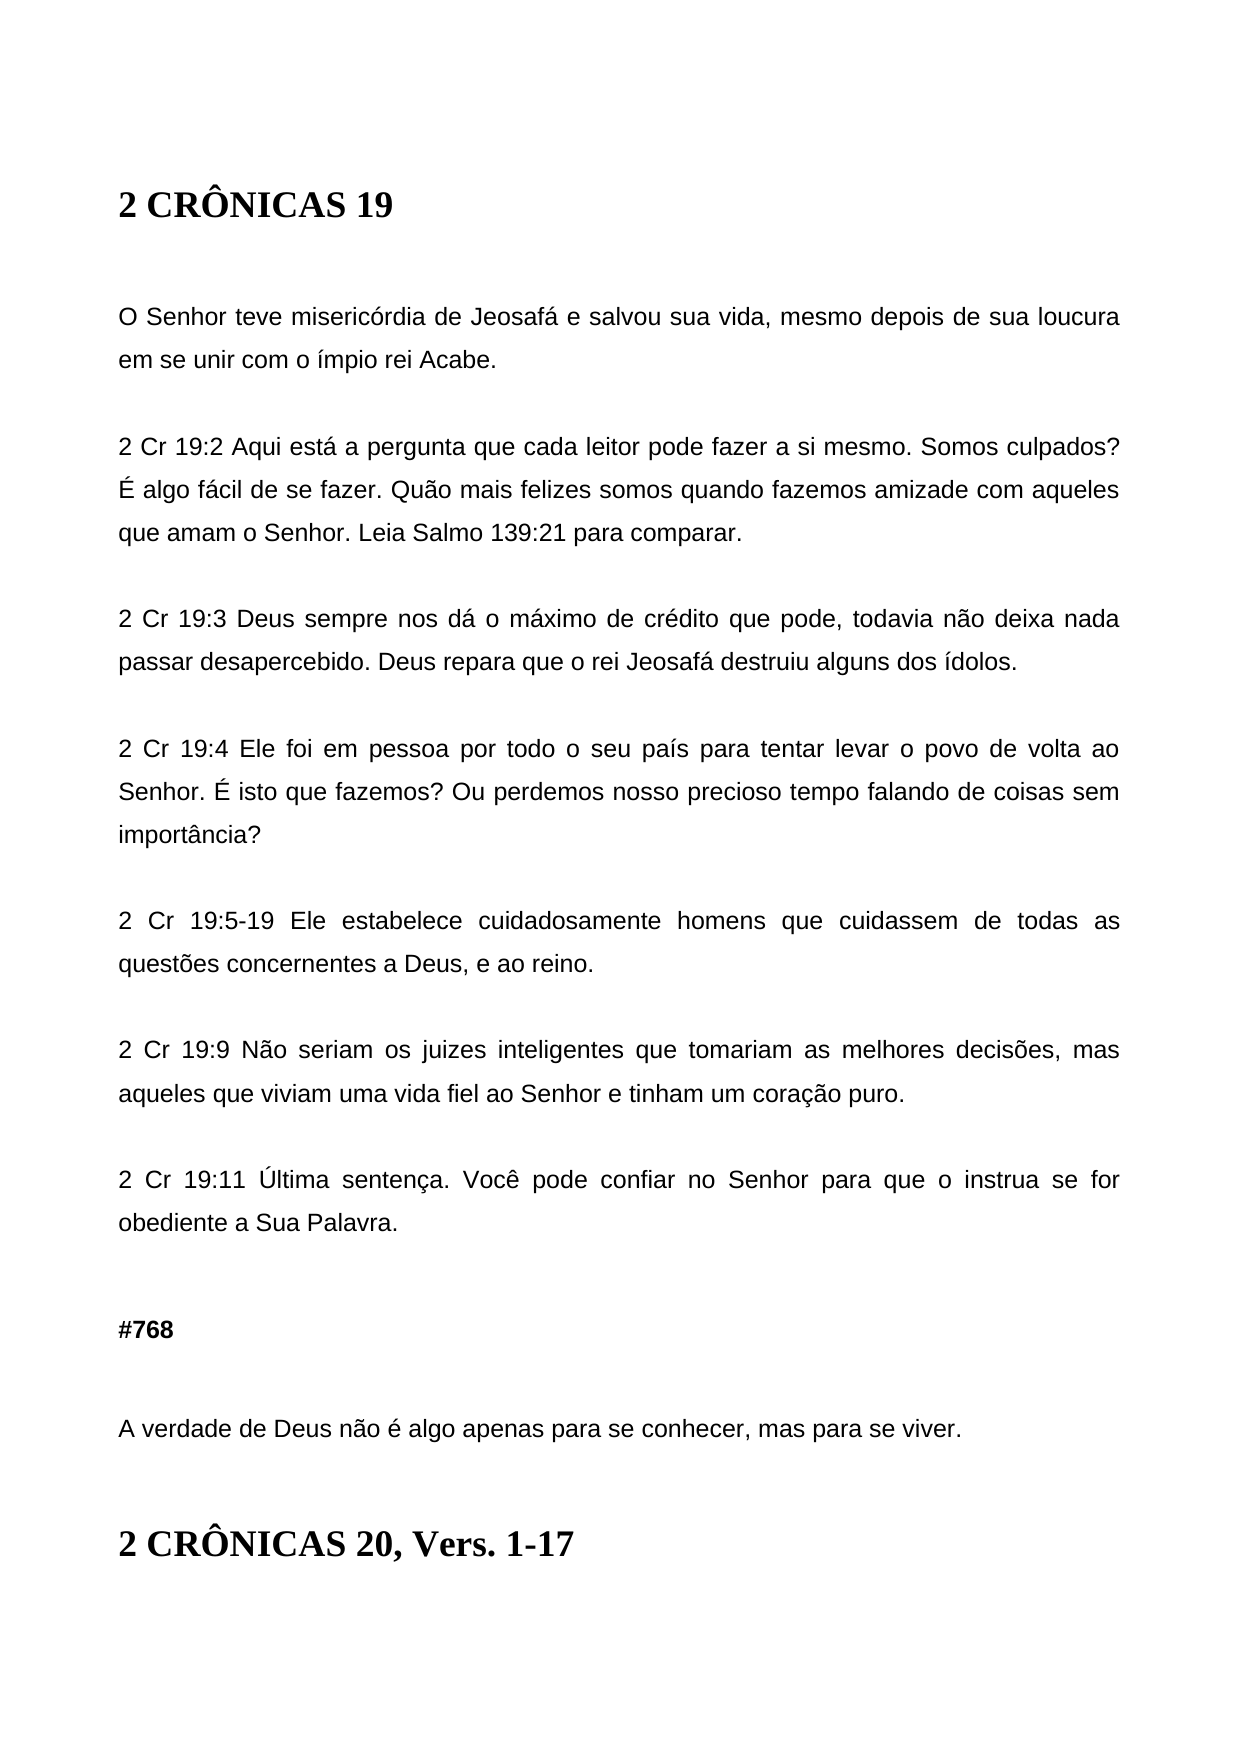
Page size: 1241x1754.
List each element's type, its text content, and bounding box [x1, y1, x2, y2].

text 2 Cr 19:3 Deus sempre nos dá o máximo de crédito que pode, todavia não deixa nada passar desapercebido. Deus repara que o rei Jeosafá destruiu alguns dos ídolos. [118, 604, 1122, 676]
text 2 Cr 19:5-19 Ele estabelece cuidadosamente homens que cuidassem de todas as questões concernentes a Deus, e ao reino. [118, 906, 1122, 978]
text O Senhor teve misericórdia de Jeosafá e salvou sua vida, mesmo depois de sua loucura em se unir com o ímpio rei Acabe. [118, 302, 1122, 374]
subtitle #768 [118, 1315, 1122, 1344]
text 2 Cr 19:4 Ele foi em pessoa por todo o seu país para tentar levar o povo de volta ao Senhor. É isto que fazemos? Ou perdemos nosso precioso tempo falando de coisas sem importância? [118, 734, 1122, 849]
text 2 Cr 19:2 Aqui está a pergunta que cada leitor pode fazer a si mesmo. Somos culpados? É algo fácil de se fazer. Quão mais felizes somos quando fazemos amizade com aqueles que amam o Senhor. Leia Salmo 139:21 para comparar. [118, 432, 1122, 547]
text 2 Cr 19:11 Última sentença. Você pode confiar no Senhor para que o instrua se for obediente a Sua Palavra. [118, 1165, 1122, 1237]
subtitle 2 CRÔNICAS 19 [118, 182, 1122, 225]
subtitle 2 CRÔNICAS 20, Vers. 1-17 [118, 1521, 1122, 1564]
text A verdade de Deus não é algo apenas para se conhecer, mas para se viver. [118, 1414, 1122, 1443]
text 2 Cr 19:9 Não seriam os juizes inteligentes que tomariam as melhores decisões, mas aqueles que viviam uma vida fiel ao Senhor e tinham um coração puro. [118, 1036, 1122, 1107]
